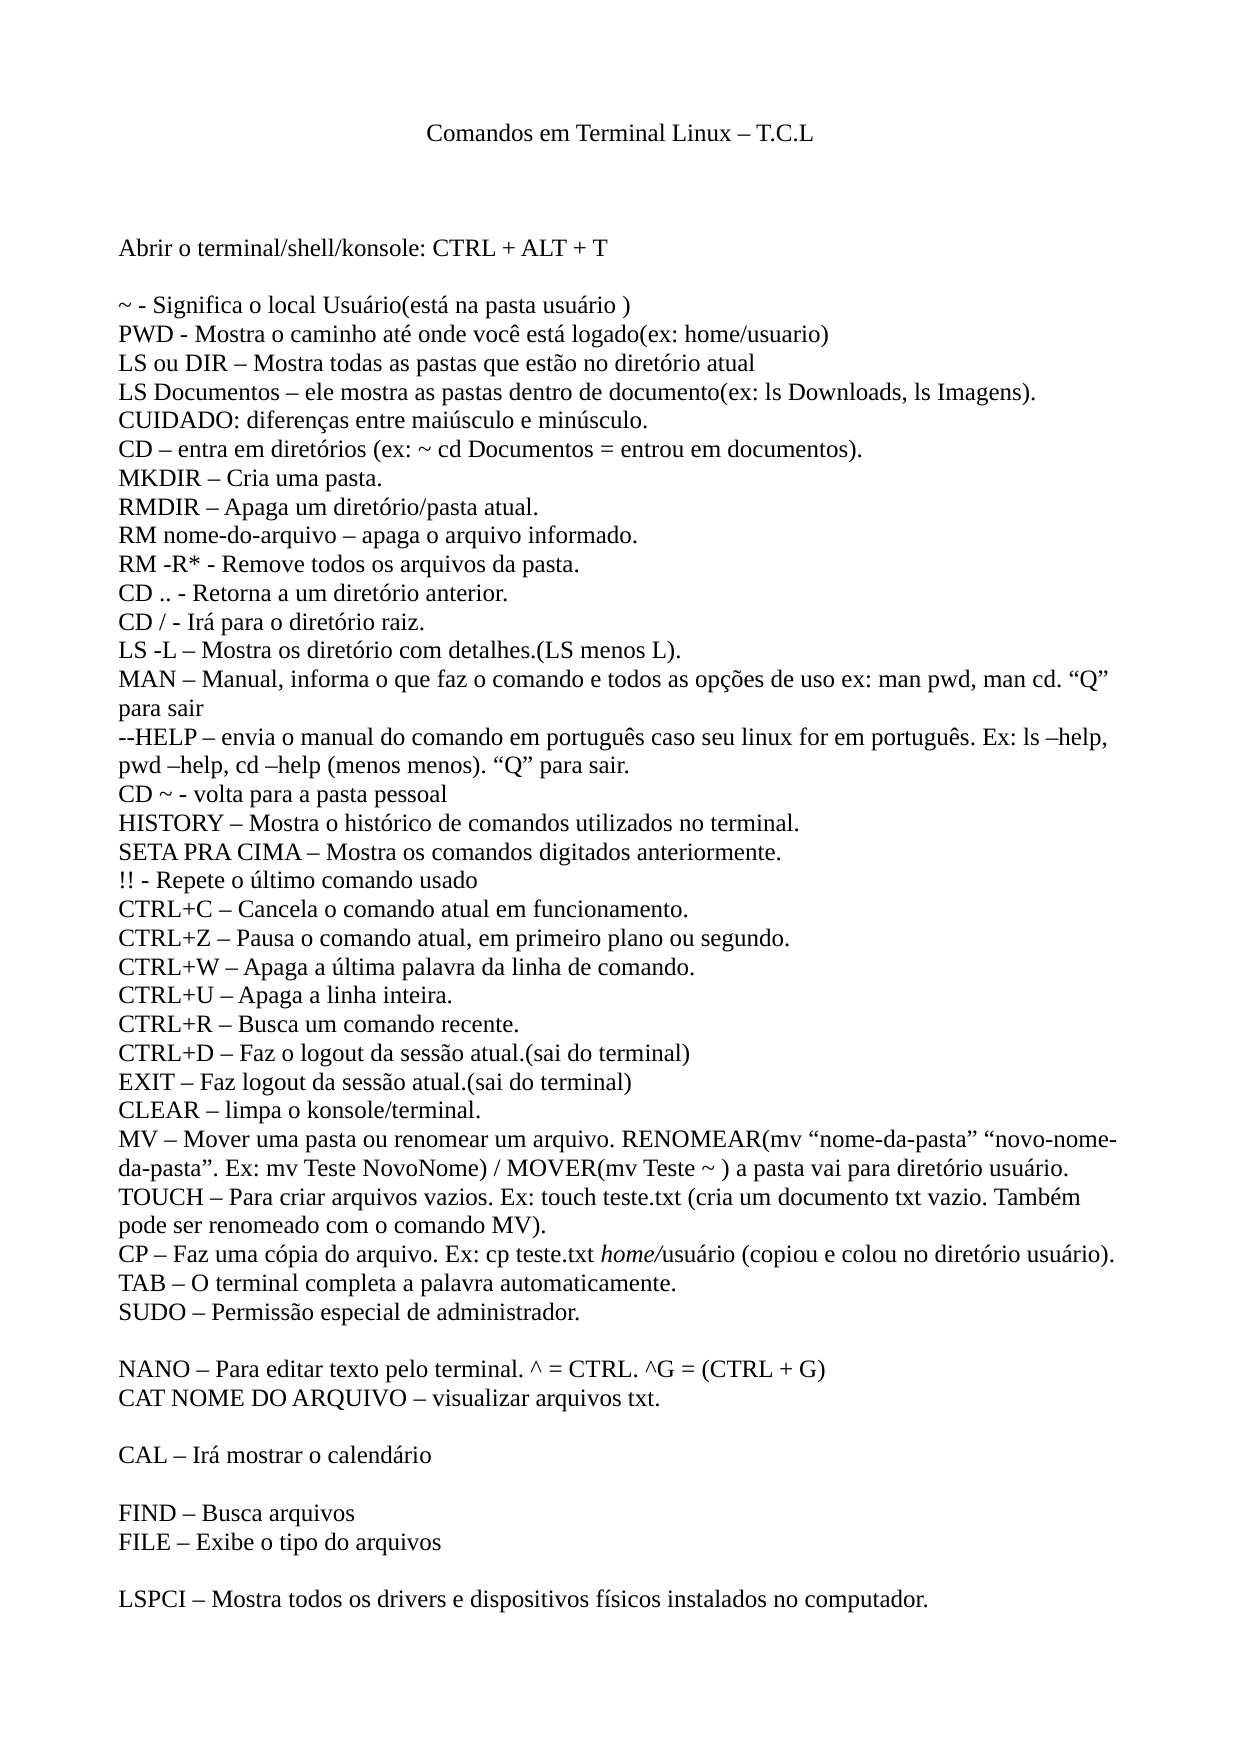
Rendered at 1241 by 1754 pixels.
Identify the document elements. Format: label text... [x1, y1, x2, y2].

text CTRL+U – Apaga a linha inteira. [118, 981, 1122, 1009]
text RM -R* - Remove todos os arquivos da pasta. [118, 549, 1122, 578]
text --HELP – envia o manual do comando em português caso seu linux for em português. Ex: ls –help, pwd –help, cd –help (menos menos). “Q” para sair. [118, 722, 1122, 779]
text CTRL+Z – Pausa o comando atual, em primeiro plano ou segundo. [118, 923, 1122, 952]
text RM nome-do-arquivo – apaga o arquivo informado. [118, 521, 1122, 549]
text MV – Mover uma pasta ou renomear um arquivo. RENOMEAR(mv “nome-da-pasta” “novo-nome-da-pasta”. Ex: mv Teste NovoNome) / MOVER(mv Teste ~ ) a pasta vai para diretório usuário. [118, 1124, 1122, 1182]
text LS Documentos – ele mostra as pastas dentro de documento(ex: ls Downloads, ls Imagens). [118, 377, 1122, 406]
text MKDIR – Cria uma pasta. [118, 463, 1122, 492]
text CP – Faz uma cópia do arquivo. Ex: cp teste.txt home/usuário (copiou e colou no diretório usuário). [118, 1239, 1122, 1268]
text CTRL+W – Apaga a última palavra da linha de comando. [118, 952, 1122, 981]
text FIND – Busca arquivos [118, 1498, 1122, 1527]
text EXIT – Faz logout da sessão atual.(sai do terminal) [118, 1067, 1122, 1096]
text CD – entra em diretórios (ex: ~ cd Documentos = entrou em documentos). [118, 434, 1122, 463]
text FILE – Exibe o tipo do arquivos [118, 1527, 1122, 1556]
text TAB – O terminal completa a palavra automaticamente. [118, 1268, 1122, 1297]
text MAN – Manual, informa o que faz o comando e todos as opções de uso ex: man pwd, man cd. “Q” para sair [118, 664, 1122, 722]
text LS ou DIR – Mostra todas as pastas que estão no diretório atual [118, 348, 1122, 377]
text CD / - Irá para o diretório raiz. [118, 607, 1122, 636]
text SETA PRA CIMA – Mostra os comandos digitados anteriormente. [118, 837, 1122, 866]
text NANO – Para editar texto pelo terminal. ^ = CTRL. ^G = (CTRL + G) [118, 1354, 1122, 1383]
text Abrir o terminal/shell/konsole: CTRL + ALT + T [118, 233, 1122, 262]
text ~ - Significa o local Usuário(está na pasta usuário ) [118, 291, 1122, 319]
text LS -L – Mostra os diretório com detalhes.(LS menos L). [118, 636, 1122, 664]
text CTRL+C – Cancela o comando atual em funcionamento. [118, 894, 1122, 923]
text CLEAR – limpa o konsole/terminal. [118, 1096, 1122, 1124]
text RMDIR – Apaga um diretório/pasta atual. [118, 492, 1122, 521]
text !! - Repete o último comando usado [118, 866, 1122, 894]
text HISTORY – Mostra o histórico de comandos utilizados no terminal. [118, 808, 1122, 837]
text PWD - Mostra o caminho até onde você está logado(ex: home/usuario) [118, 319, 1122, 348]
text CTRL+D – Faz o logout da sessão atual.(sai do terminal) [118, 1038, 1122, 1067]
text CAT NOME DO ARQUIVO – visualizar arquivos txt. [118, 1383, 1122, 1412]
text CAL – Irá mostrar o calendário [118, 1441, 1122, 1469]
text LSPCI – Mostra todos os drivers e dispositivos físicos instalados no computador. [118, 1584, 1122, 1613]
text CD .. - Retorna a um diretório anterior. [118, 578, 1122, 607]
text CUIDADO: diferenças entre maiúsculo e minúsculo. [118, 406, 1122, 434]
text Comandos em Terminal Linux – T.C.L [118, 118, 1122, 147]
text CD ~ - volta para a pasta pessoal [118, 779, 1122, 808]
text SUDO – Permissão especial de administrador. [118, 1297, 1122, 1326]
text TOUCH – Para criar arquivos vazios. Ex: touch teste.txt (cria um documento txt vazio. Também pode ser renomeado com o comando MV). [118, 1182, 1122, 1239]
text CTRL+R – Busca um comando recente. [118, 1009, 1122, 1038]
